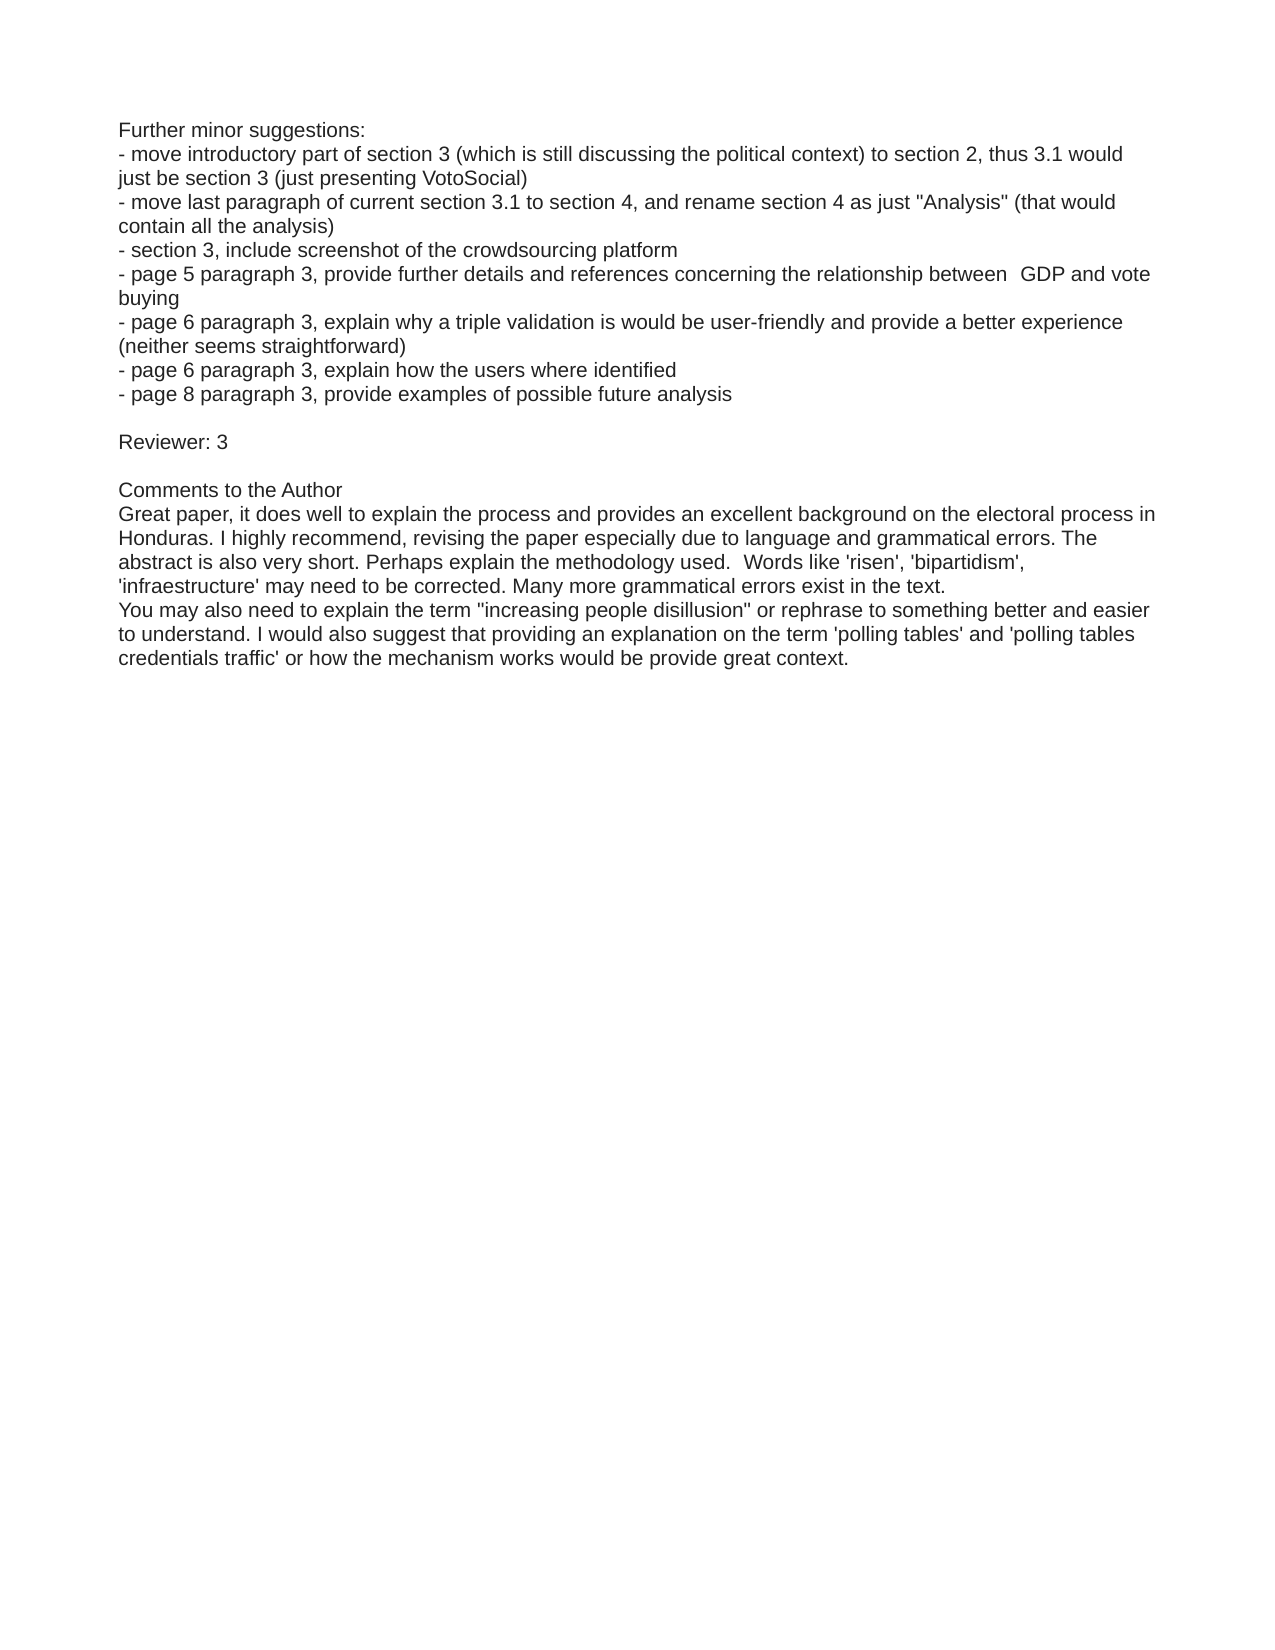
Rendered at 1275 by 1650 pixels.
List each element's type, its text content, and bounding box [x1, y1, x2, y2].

text Further minor suggestions: - move introductory part of section 3 (which is still discussing the political context) to section 2, thus 3.1 would just be section 3 (just presenting VotoSocial) - move last paragraph of current section 3.1 to section 4, and rename section 4 as just "Analysis" (that would contain all the analysis) - section 3, include screenshot of the crowdsourcing platform - page 5 paragraph 3, provide further details and references concerning the relationship between GDP and vote buying - page 6 paragraph 3, explain why a triple validation is would be user-friendly and provide a better experience (neither seems straightforward) - page 6 paragraph 3, explain how the users where identified - page 8 paragraph 3, provide examples of possible future analysis Reviewer: 3 Comments to the Author Great paper, it does well to explain the process and provides an excellent background on the electoral process in Honduras. I highly recommend, revising the paper especially due to language and grammatical errors. The abstract is also very short. Perhaps explain the methodology used. Words like 'risen', 'bipartidism', 'infraestructure' may need to be corrected. Many more grammatical errors exist in the text. You may also need to explain the term "increasing people disillusion" or rephrase to something better and easier to understand. I would also suggest that providing an explanation on the term 'polling tables' and 'polling tables credentials traffic' or how the mechanism works would be provide great context. [118, 118, 1157, 669]
